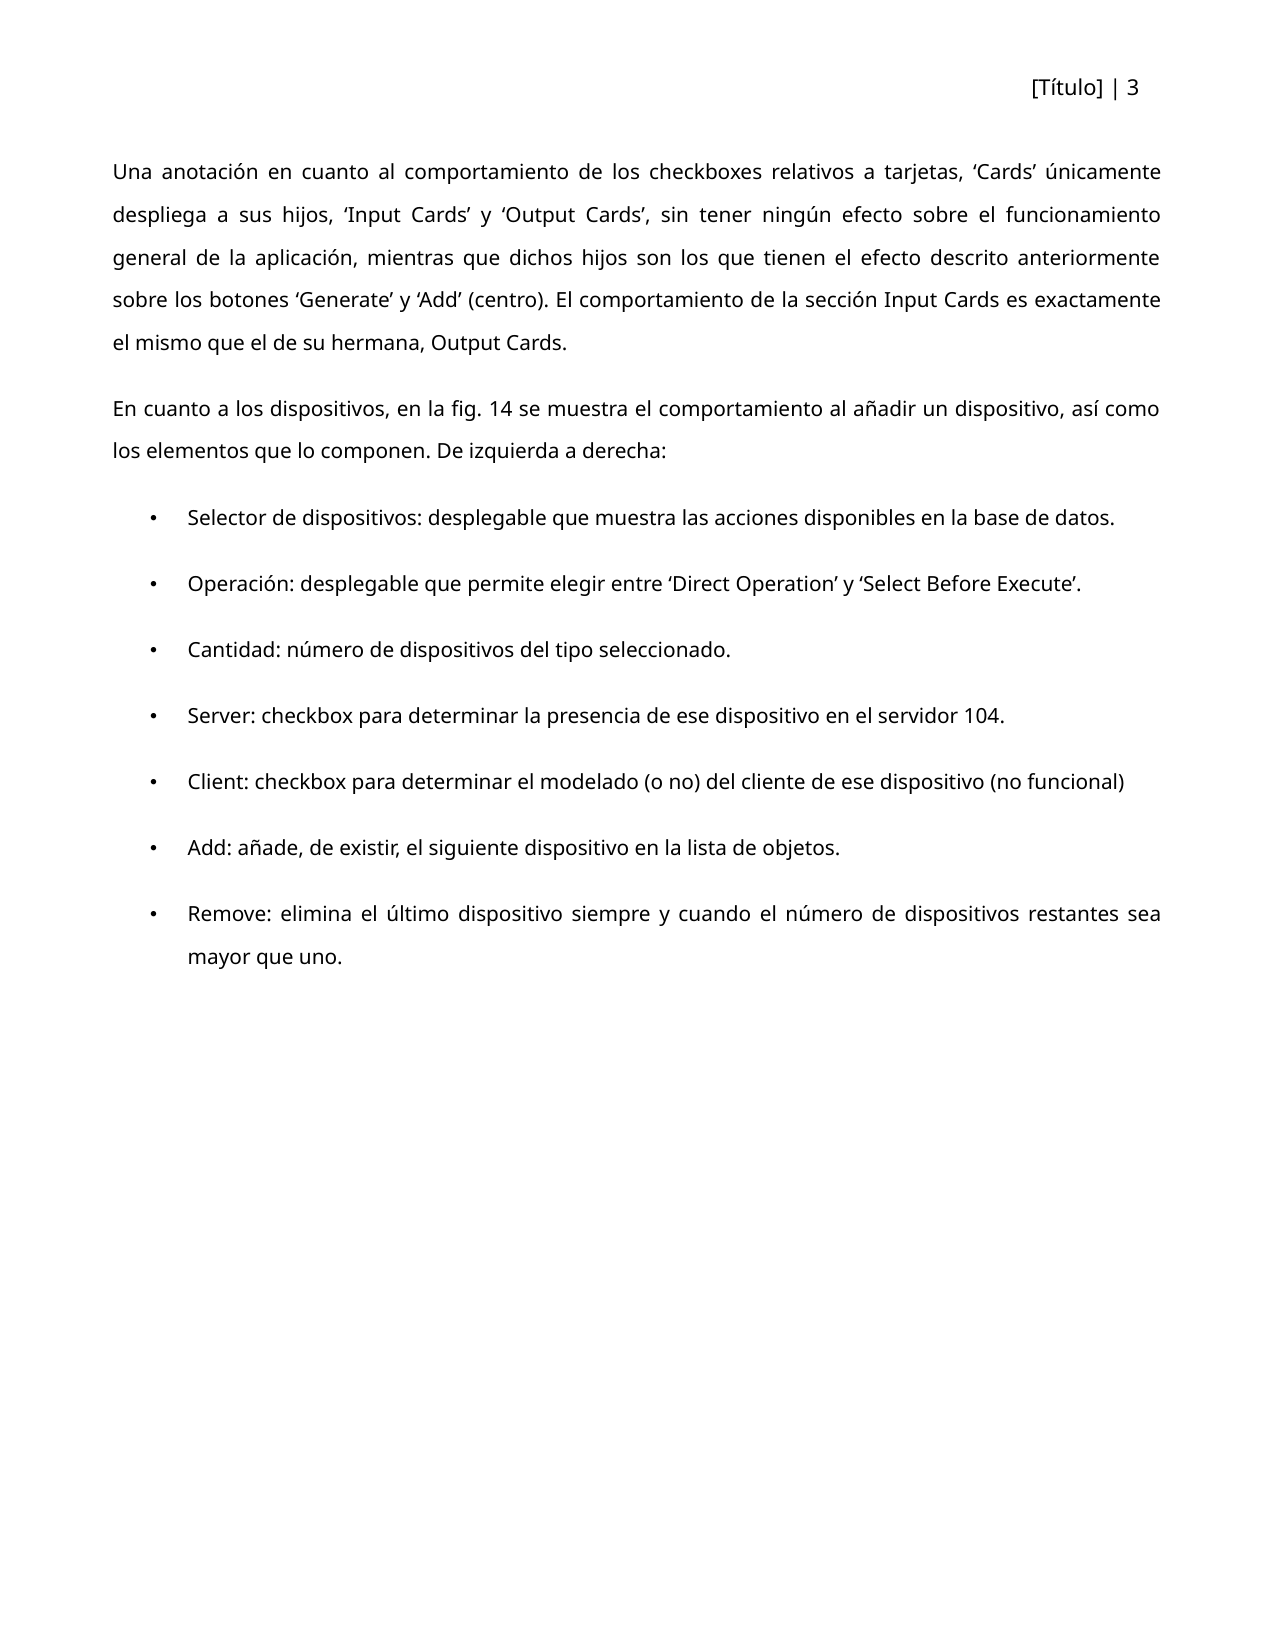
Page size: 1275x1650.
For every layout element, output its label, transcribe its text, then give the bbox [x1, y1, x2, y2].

text Una anotación en cuanto al comportamiento de los checkboxes relativos a tarjetas, ‘Cards’ únicamente despliega a sus hijos, ‘Input Cards’ y ‘Output Cards’, sin tener ningún efecto sobre el funcionamiento general de la aplicación, mientras que dichos hijos son los que tienen el efecto descrito anteriormente sobre los botones ‘Generate’ y ‘Add’ (centro). El comportamiento de la sección Input Cards es exactamente el mismo que el de su hermana, Output Cards. [112, 157, 1162, 356]
list Server: checkbox para determinar la presencia de ese dispositivo en el servidor 104. [150, 701, 1162, 729]
list Operación: desplegable que permite elegir entre ‘Direct Operation’ y ‘Select Before Execute’. [150, 569, 1162, 597]
list Remove: elimina el último dispositivo siempre y cuando el número de dispositivos restantes sea mayor que uno. [150, 899, 1162, 971]
list Add: añade, de existir, el siguiente dispositivo en la lista de objetos. [150, 833, 1162, 862]
list Cantidad: número de dispositivos del tipo seleccionado. [150, 635, 1162, 663]
list Selector de dispositivos: desplegable que muestra las acciones disponibles en la base de datos. [150, 503, 1162, 531]
text En cuanto a los dispositivos, en la fig. 14 se muestra el comportamiento al añadir un dispositivo, así como los elementos que lo componen. De izquierda a derecha: [112, 394, 1162, 465]
list Client: checkbox para determinar el modelado (o no) del cliente de ese dispositivo (no funcional) [150, 767, 1162, 796]
